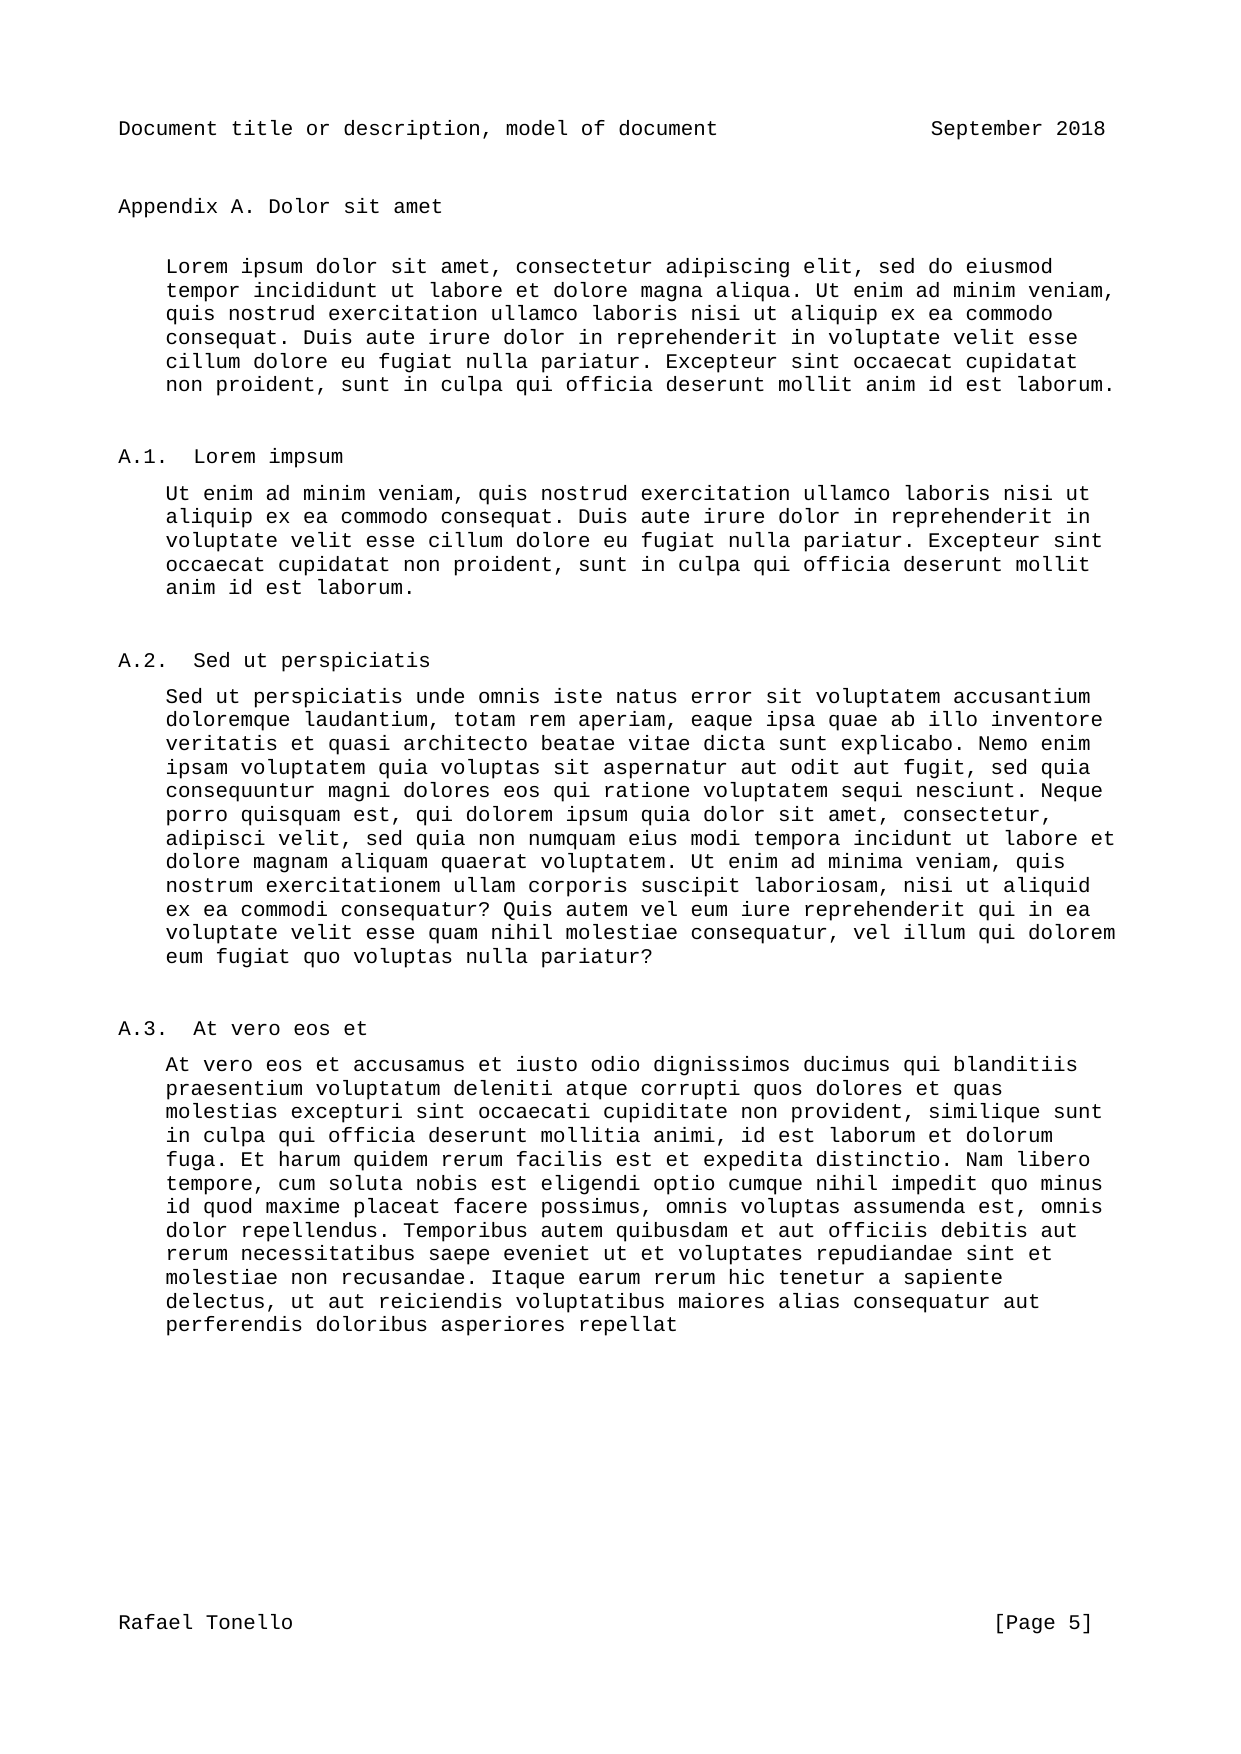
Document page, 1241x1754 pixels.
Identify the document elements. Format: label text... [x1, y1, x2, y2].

subtitle Sed ut perspiciatis [118, 649, 1122, 673]
subtitle Lorem impsum [118, 447, 1122, 470]
text Sed ut perspiciatis unde omnis iste natus error sit voluptatem accusantium doloremque laudantium, totam rem aperiam, eaque ipsa quae ab illo inventore veritatis et quasi architecto beatae vitae dicta sunt explicabo. Nemo enim ipsam voluptatem quia voluptas sit aspernatur aut odit aut fugit, sed quia consequuntur magni dolores eos qui ratione voluptatem sequi nesciunt. Neque porro quisquam est, qui dolorem ipsum quia dolor sit amet, consectetur, adipisci velit, sed quia non numquam eius modi tempora incidunt ut labore et dolore magnam aliquam quaerat voluptatem. Ut enim ad minima veniam, quis nostrum exercitationem ullam corporis suscipit laboriosam, nisi ut aliquid ex ea commodi consequatur? Quis autem vel eum iure reprehenderit qui in ea voluptate velit esse quam nihil molestiae consequatur, vel illum qui dolorem eum fugiat quo voluptas nulla pariatur? [165, 686, 1122, 969]
text Ut enim ad minim veniam, quis nostrud exercitation ullamco laboris nisi ut aliquip ex ea commodo consequat. Duis aute irure dolor in reprehenderit in voluptate velit esse cillum dolore eu fugiat nulla pariatur. Excepteur sint occaecat cupidatat non proident, sunt in culpa qui officia deserunt mollit anim id est laborum. [165, 483, 1122, 601]
text Lorem ipsum dolor sit amet, consectetur adipiscing elit, sed do eiusmod tempor incididunt ut labore et dolore magna aliqua. Ut enim ad minim veniam, quis nostrud exercitation ullamco laboris nisi ut aliquip ex ea commodo consequat. Duis aute irure dolor in reprehenderit in voluptate velit esse cillum dolore eu fugiat nulla pariatur. Excepteur sint occaecat cupidatat non proident, sunt in culpa qui officia deserunt mollit anim id est laborum. [165, 256, 1122, 398]
subtitle At vero eos et [118, 1018, 1122, 1042]
text At vero eos et accusamus et iusto odio dignissimos ducimus qui blanditiis praesentium voluptatum deleniti atque corrupti quos dolores et quas molestias excepturi sint occaecati cupiditate non provident, similique sunt in culpa qui officia deserunt mollitia animi, id est laborum et dolorum fuga. Et harum quidem rerum facilis est et expedita distinctio. Nam libero tempore, cum soluta nobis est eligendi optio cumque nihil impedit quo minus id quod maxime placeat facere possimus, omnis voluptas assumenda est, omnis dolor repellendus. Temporibus autem quibusdam et aut officiis debitis aut rerum necessitatibus saepe eveniet ut et voluptates repudiandae sint et molestiae non recusandae. Itaque earum rerum hic tenetur a sapiente delectus, ut aut reiciendis voluptatibus maiores alias consequatur aut perferendis doloribus asperiores repellat [165, 1054, 1122, 1338]
subtitle Dolor sit amet [118, 196, 1122, 220]
